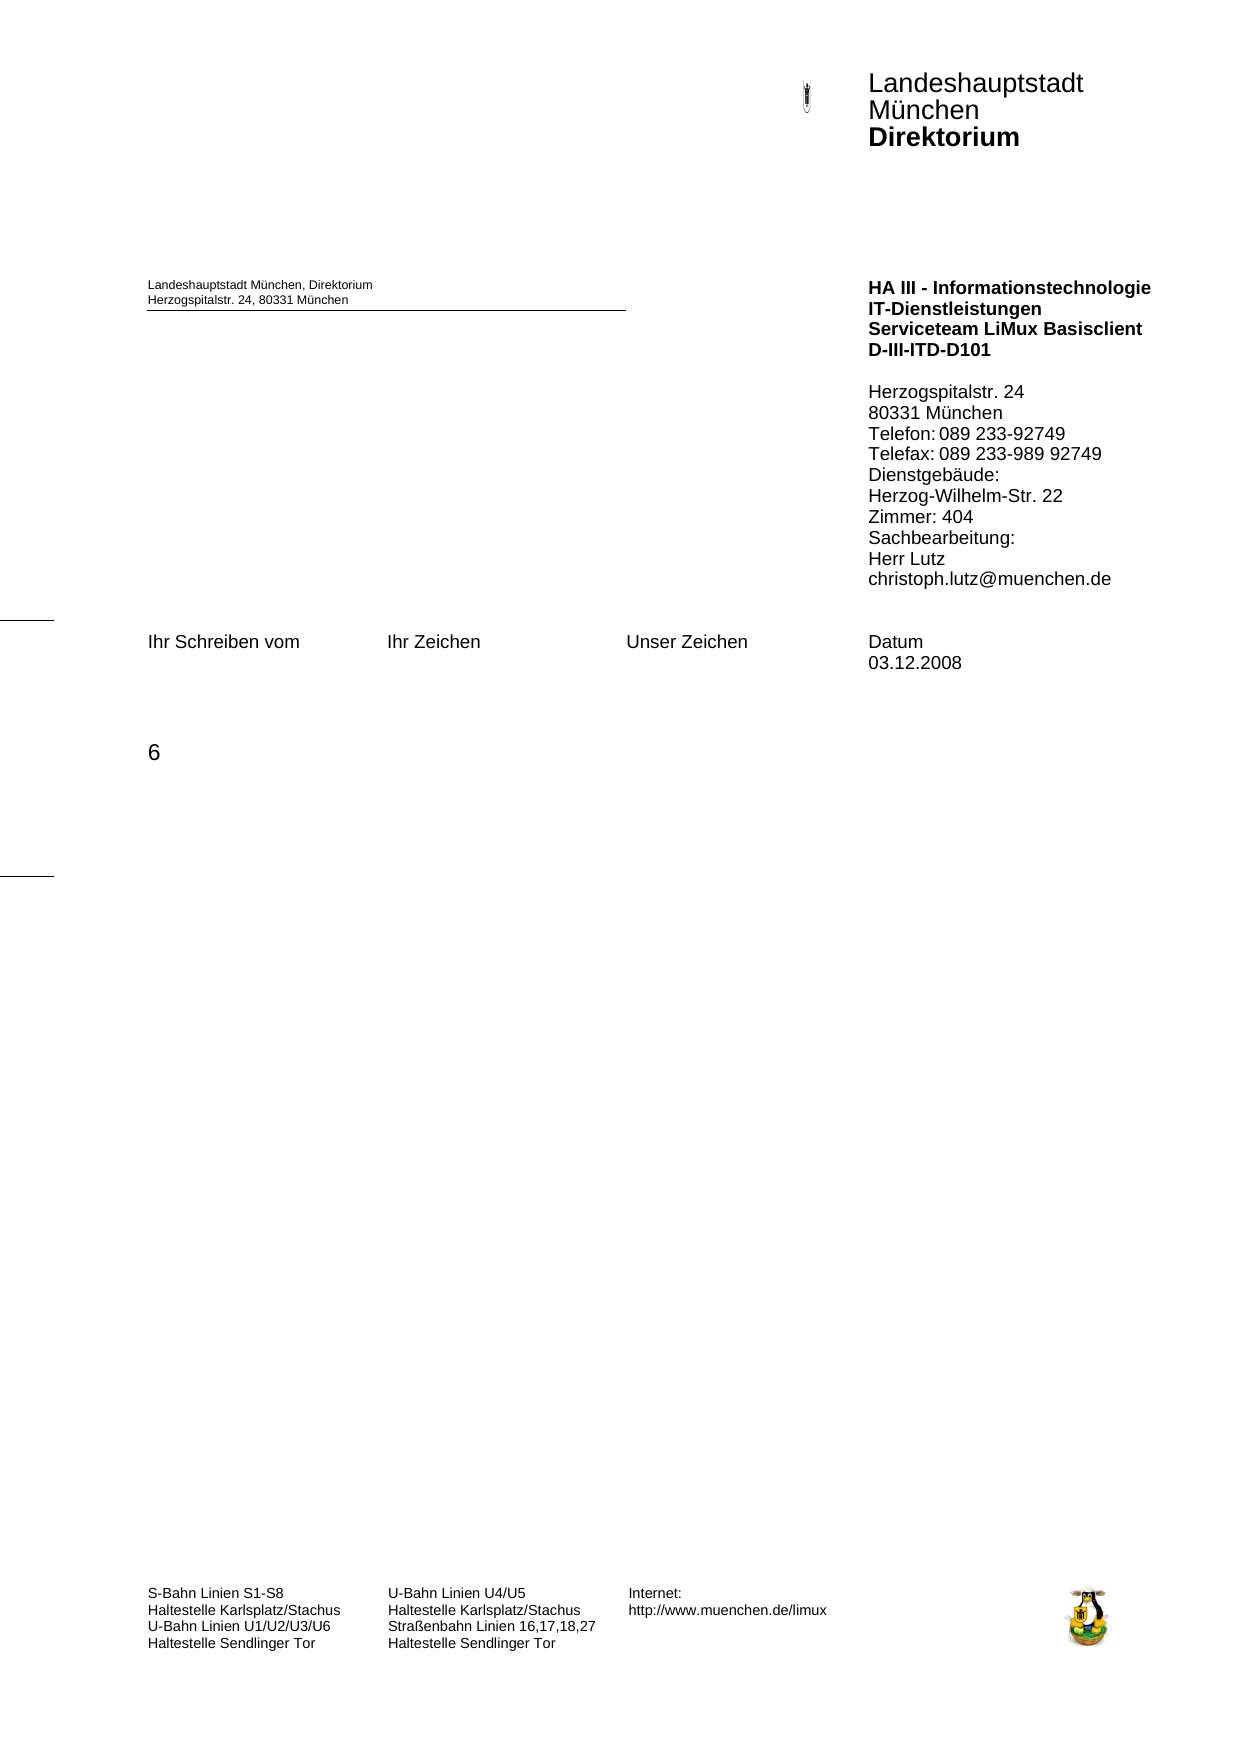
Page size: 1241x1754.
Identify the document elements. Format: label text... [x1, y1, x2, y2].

text 6 [148, 738, 1109, 766]
text Ihr Zeichen [387, 632, 593, 653]
table_header U-Bahn Linien U4/U5 Haltestelle Karlsplatz/Stachus Straßenbahn Linien 16,17,18,27 Haltestelle Sendlinger Tor [388, 1551, 628, 1652]
text München [868, 98, 1199, 125]
text Unser Zeichen [626, 632, 833, 653]
text Datum [868, 632, 1108, 653]
table_header [869, 1551, 1110, 1652]
text Herzogspitalstr. 24, 80331 München [148, 292, 626, 307]
text HA III - Informationstechnologie IT-Dienstleistungen Serviceteam LiMux Basisclient [868, 277, 1199, 340]
text Herzogspitalstr. 24 80331 München Telefon: 089 233-92749 Telefax: 089 233-989 92749 Dienstgebäude: Herzog-Wilhelm-Str. 22 Zimmer: 404 Sachbearbeitung: Herr Lutz christoph.lutz@muenchen.de [868, 382, 1199, 590]
text Ihr Schreiben vom [148, 632, 354, 653]
picture [803, 80, 811, 113]
text Direktorium [868, 125, 1199, 152]
table_header S-Bahn Linien S1-S8 Haltestelle Karlsplatz/Stachus U-Bahn Linien U1/U2/U3/U6 Haltestelle Sendlinger Tor [148, 1551, 388, 1652]
text Landeshauptstadt München, Direktorium [148, 277, 626, 292]
text 03.12.2008 [868, 653, 1108, 673]
text Landeshauptstadt [868, 71, 1199, 98]
table_header Internet: http://www.muenchen.de/limux [628, 1551, 869, 1652]
text D-III-ITD-D101 [868, 340, 1199, 361]
picture [1063, 1585, 1109, 1647]
